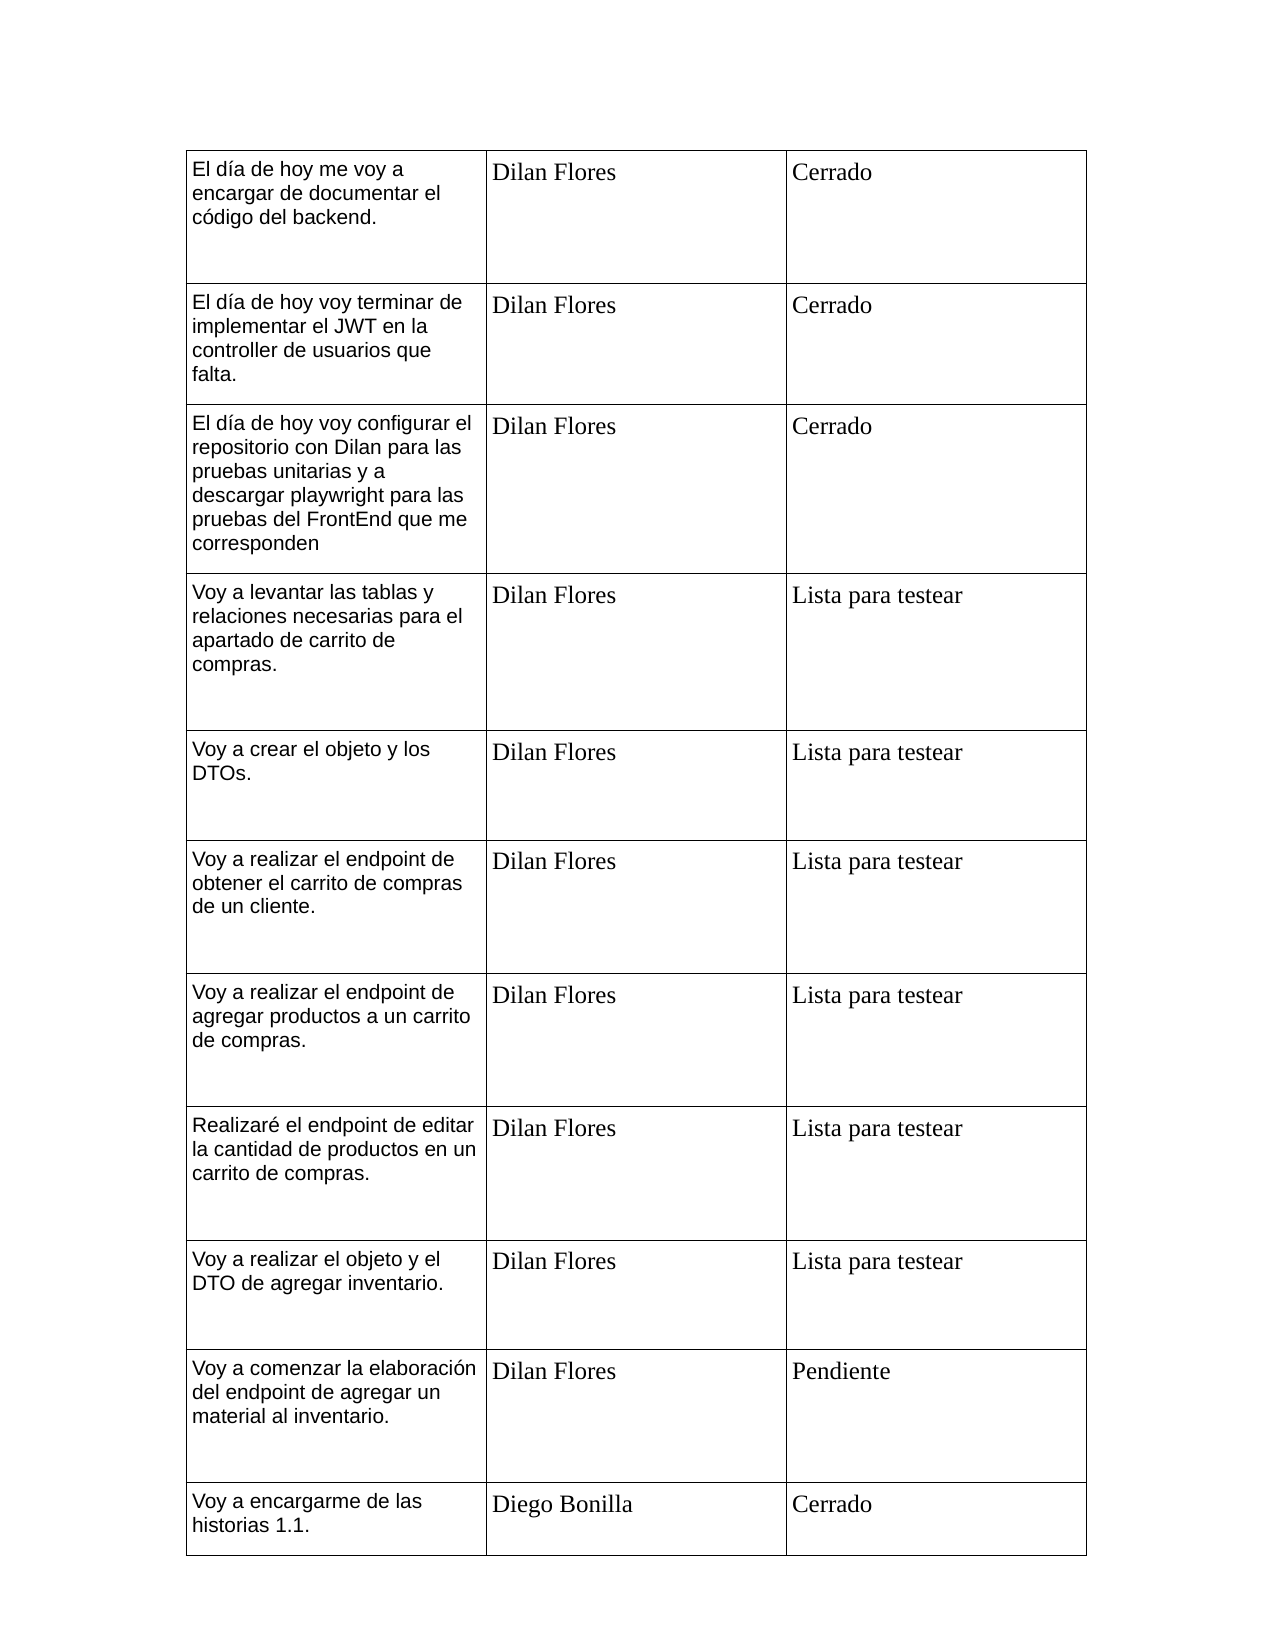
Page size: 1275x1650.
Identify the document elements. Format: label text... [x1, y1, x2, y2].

table_cell Realizaré el endpoint de editar la cantidad de productos en un carrito de compras. [187, 1107, 486, 1239]
table_cell Dilan Flores [487, 1107, 786, 1239]
table_cell Cerrado [787, 405, 1086, 573]
table_cell El día de hoy voy configurar el repositorio con Dilan para las pruebas unitarias y a descargar playwright para las pruebas del FrontEnd que me corresponden [187, 405, 486, 573]
table_cell Lista para testear [787, 574, 1086, 730]
table_cell El día de hoy me voy a encargar de documentar el código del backend. [187, 151, 486, 283]
table_cell Dilan Flores [487, 284, 786, 404]
table_cell Pendiente [787, 1350, 1086, 1482]
table_cell Dilan Flores [487, 974, 786, 1106]
table_cell Cerrado [787, 1483, 1086, 1555]
table_cell Cerrado [787, 151, 1086, 283]
table_cell Voy a realizar el endpoint de agregar productos a un carrito de compras. [187, 974, 486, 1106]
table_cell Dilan Flores [487, 1241, 786, 1349]
table_cell Voy a encargarme de las historias 1.1. [187, 1483, 486, 1555]
table_cell Lista para testear [787, 841, 1086, 973]
table_cell Cerrado [787, 284, 1086, 404]
table_cell Dilan Flores [487, 841, 786, 973]
table_cell Diego Bonilla [487, 1483, 786, 1555]
table_cell Voy a realizar el objeto y el DTO de agregar inventario. [187, 1241, 486, 1349]
table_cell El día de hoy voy terminar de implementar el JWT en la controller de usuarios que falta. [187, 284, 486, 404]
table_cell Lista para testear [787, 1241, 1086, 1349]
table_cell Dilan Flores [487, 151, 786, 283]
table_cell Voy a realizar el endpoint de obtener el carrito de compras de un cliente. [187, 841, 486, 973]
table_cell Lista para testear [787, 974, 1086, 1106]
table_cell Voy a crear el objeto y los DTOs. [187, 731, 486, 839]
table_cell Dilan Flores [487, 405, 786, 573]
table_cell Lista para testear [787, 1107, 1086, 1239]
table_cell Voy a comenzar la elaboración del endpoint de agregar un material al inventario. [187, 1350, 486, 1482]
table_cell Dilan Flores [487, 574, 786, 730]
table_cell Voy a levantar las tablas y relaciones necesarias para el apartado de carrito de compras. [187, 574, 486, 730]
table_cell Lista para testear [787, 731, 1086, 839]
table_cell Dilan Flores [487, 1350, 786, 1482]
table_cell Dilan Flores [487, 731, 786, 839]
